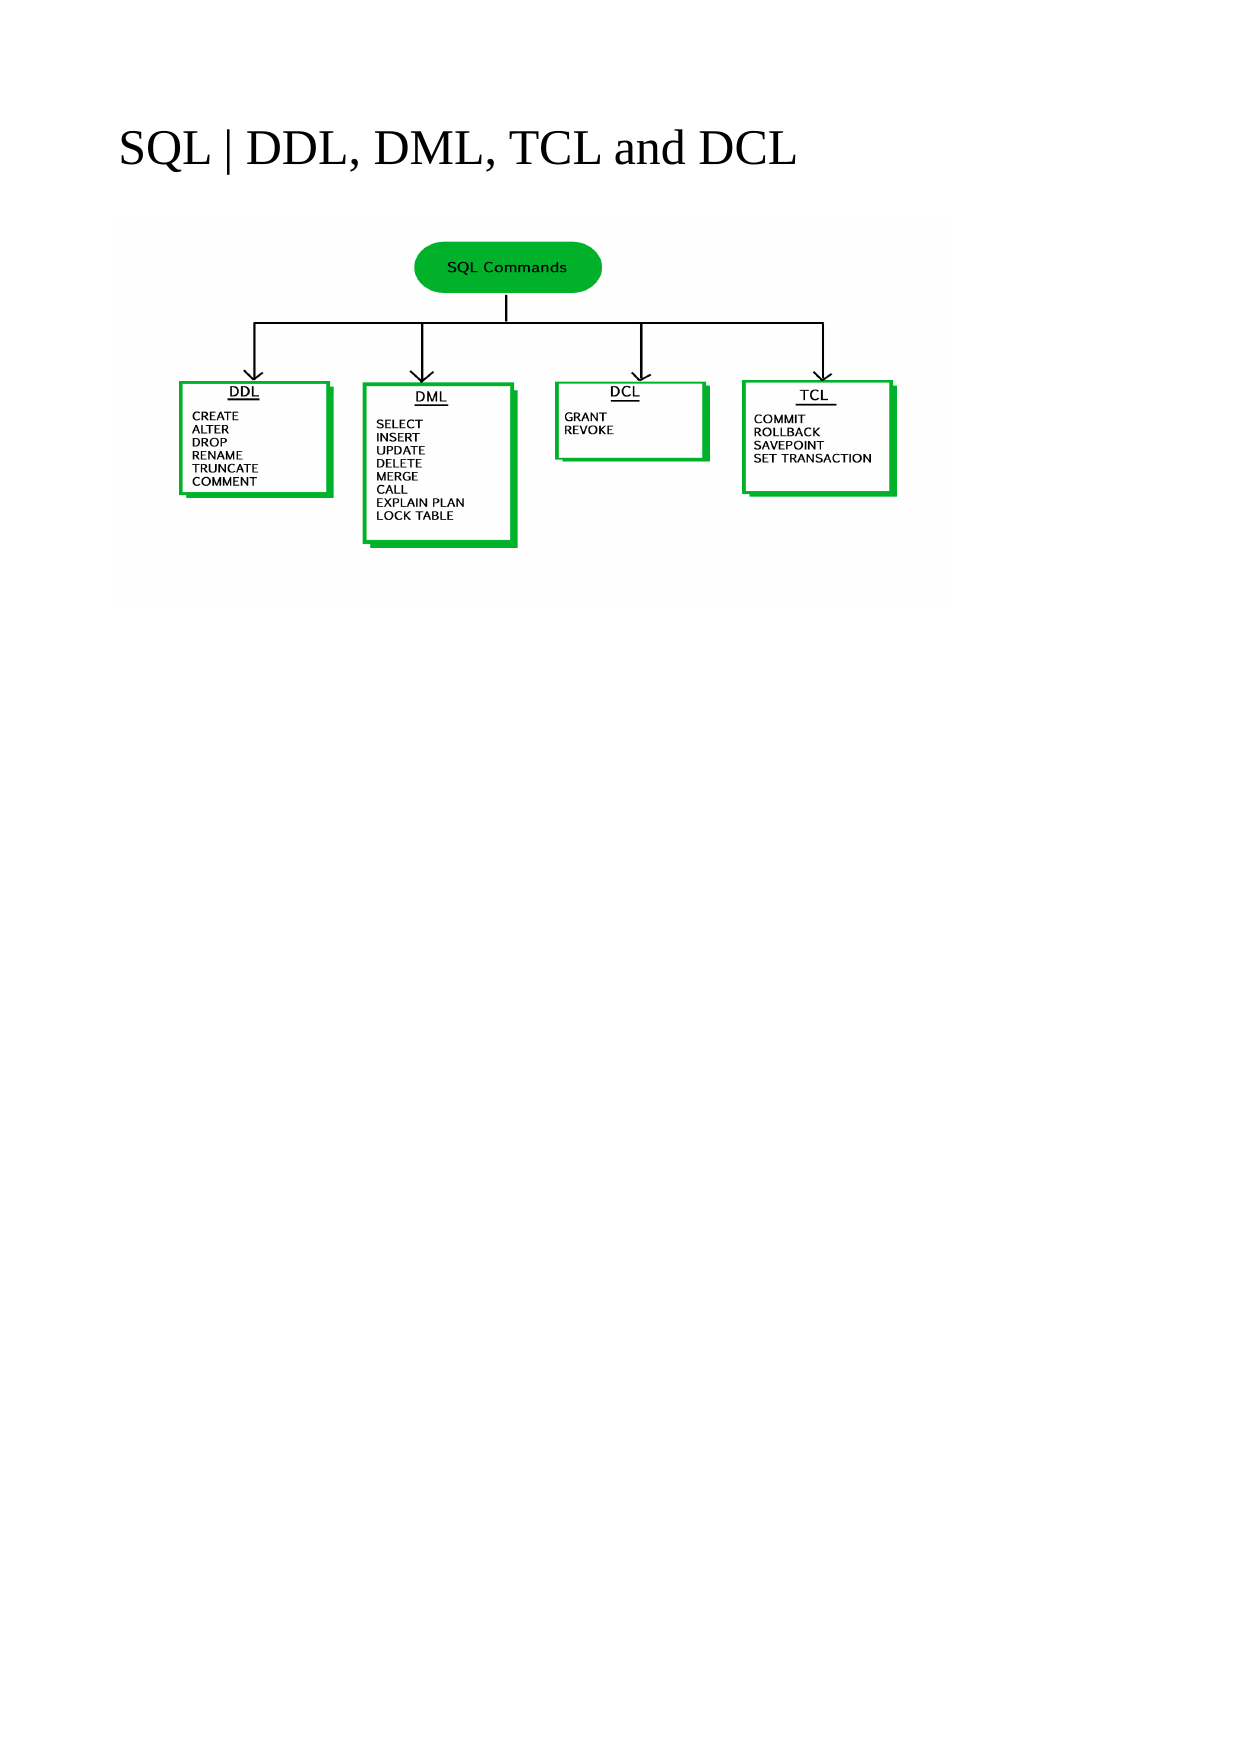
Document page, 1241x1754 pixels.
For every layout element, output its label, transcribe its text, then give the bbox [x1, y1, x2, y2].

text SQL | DDL, DML, TCL and DCL [118, 118, 1122, 176]
picture [118, 216, 949, 608]
